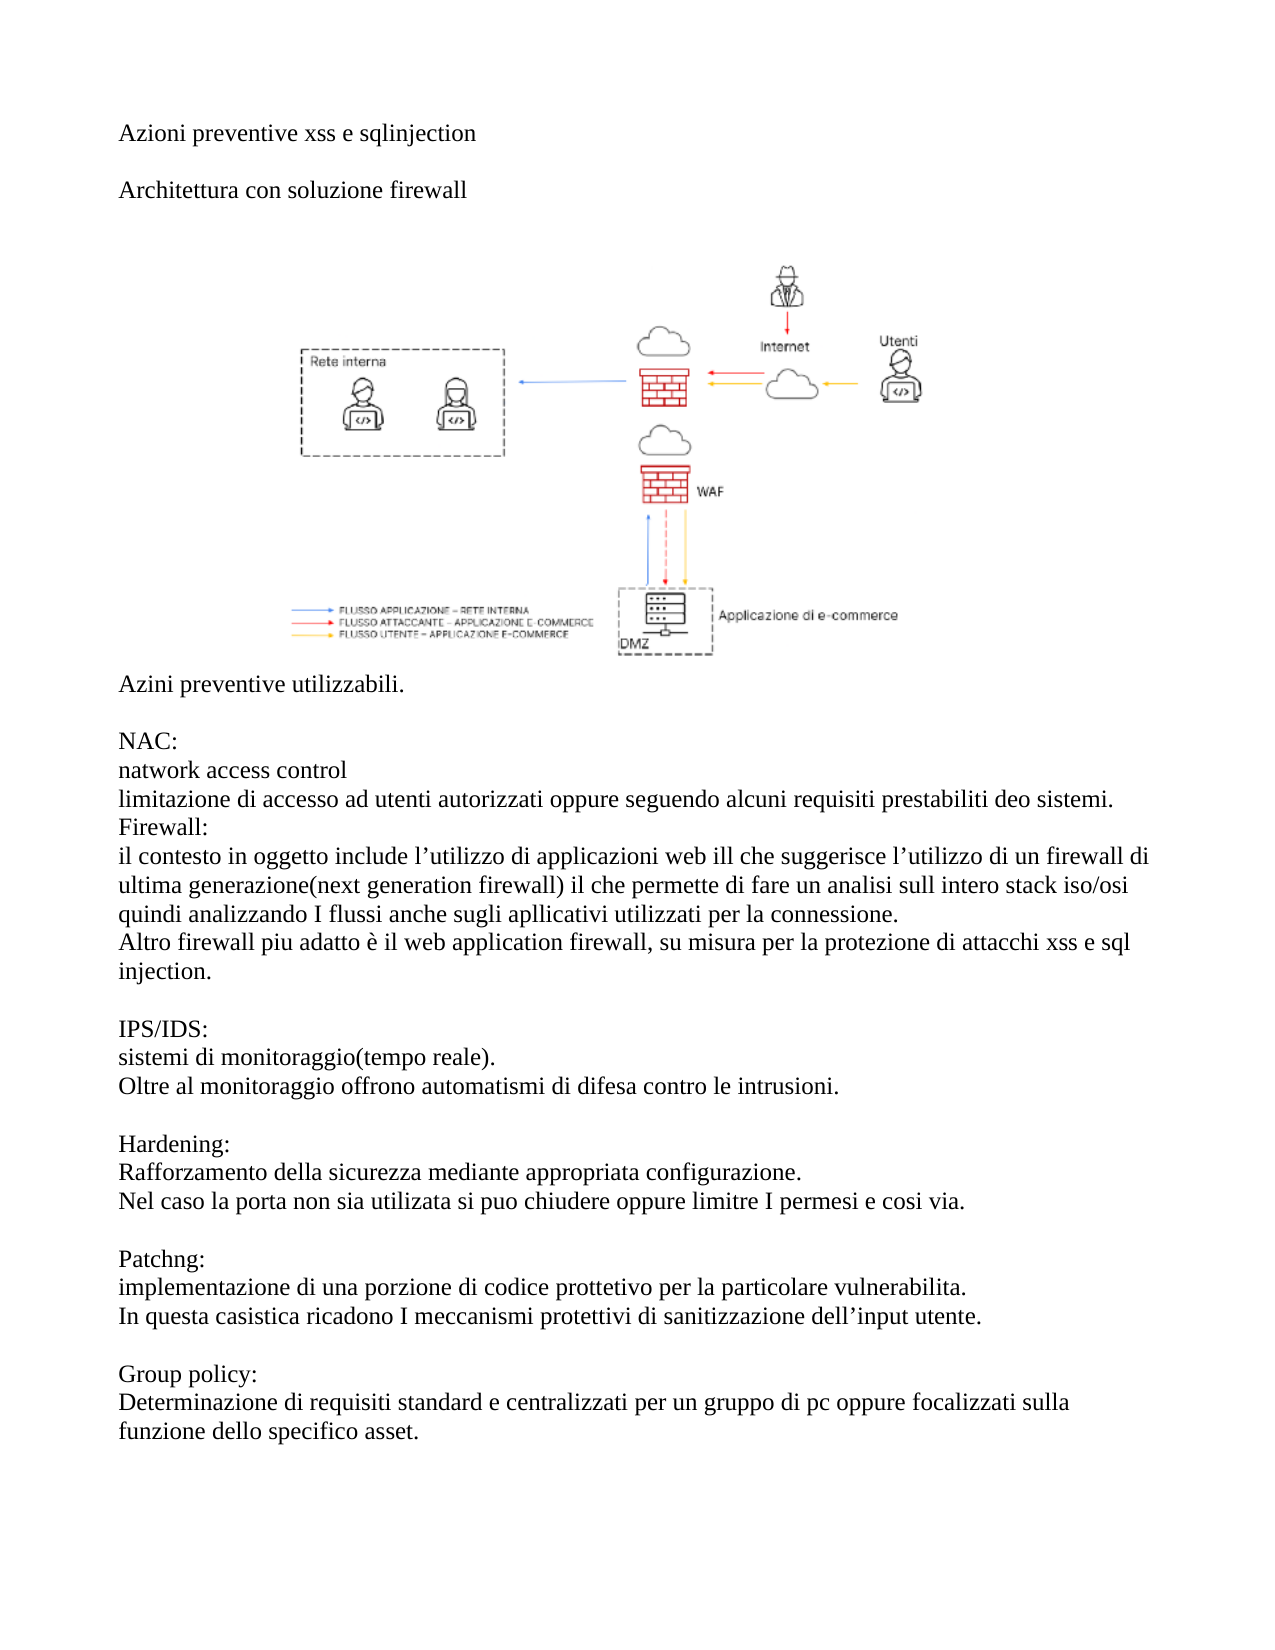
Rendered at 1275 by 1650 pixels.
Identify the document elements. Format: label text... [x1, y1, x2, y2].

text il contesto in oggetto include l’utilizzo di applicazioni web ill che suggerisce l’utilizzo di un firewall di ultima generazione(next generation firewall) il che permette di fare un analisi sull intero stack iso/osi [118, 841, 1157, 899]
text Nel caso la porta non sia utilizata si puo chiudere oppure limitre I permesi e cosi via. [118, 1186, 1157, 1215]
text implementazione di una porzione di codice prottetivo per la particolare vulnerabilita. [118, 1272, 1157, 1301]
text NAC: [118, 726, 1157, 755]
text Rafforzamento della sicurezza mediante appropriata configurazione. [118, 1157, 1157, 1186]
text In questa casistica ricadono I meccanismi protettivi di sanitizzazione dell’input utente. [118, 1301, 1157, 1330]
picture [118, 233, 1157, 669]
text limitazione di accesso ad utenti autorizzati oppure seguendo alcuni requisiti prestabiliti deo sistemi. [118, 784, 1157, 812]
text Patchng: [118, 1244, 1157, 1272]
text Altro firewall piu adatto è il web application firewall, su misura per la protezione di attacchi xss e sql injection. [118, 927, 1157, 985]
text Architettura con soluzione firewall [118, 176, 1157, 204]
text quindi analizzando I flussi anche sugli apllicativi utilizzati per la connessione. [118, 899, 1157, 927]
text Azioni preventive xss e sqlinjection [118, 118, 1157, 147]
text Firewall: [118, 812, 1157, 841]
text Group policy: [118, 1359, 1157, 1387]
text sistemi di monitoraggio(tempo reale). [118, 1042, 1157, 1071]
text Hardening: [118, 1129, 1157, 1157]
text IPS/IDS: [118, 1014, 1157, 1042]
text Oltre al monitoraggio offrono automatismi di difesa contro le intrusioni. [118, 1071, 1157, 1100]
text Determinazione di requisiti standard e centralizzati per un gruppo di pc oppure focalizzati sulla funzione dello specifico asset. [118, 1387, 1157, 1445]
text natwork access control [118, 755, 1157, 784]
text Azini preventive utilizzabili. [118, 669, 1157, 697]
